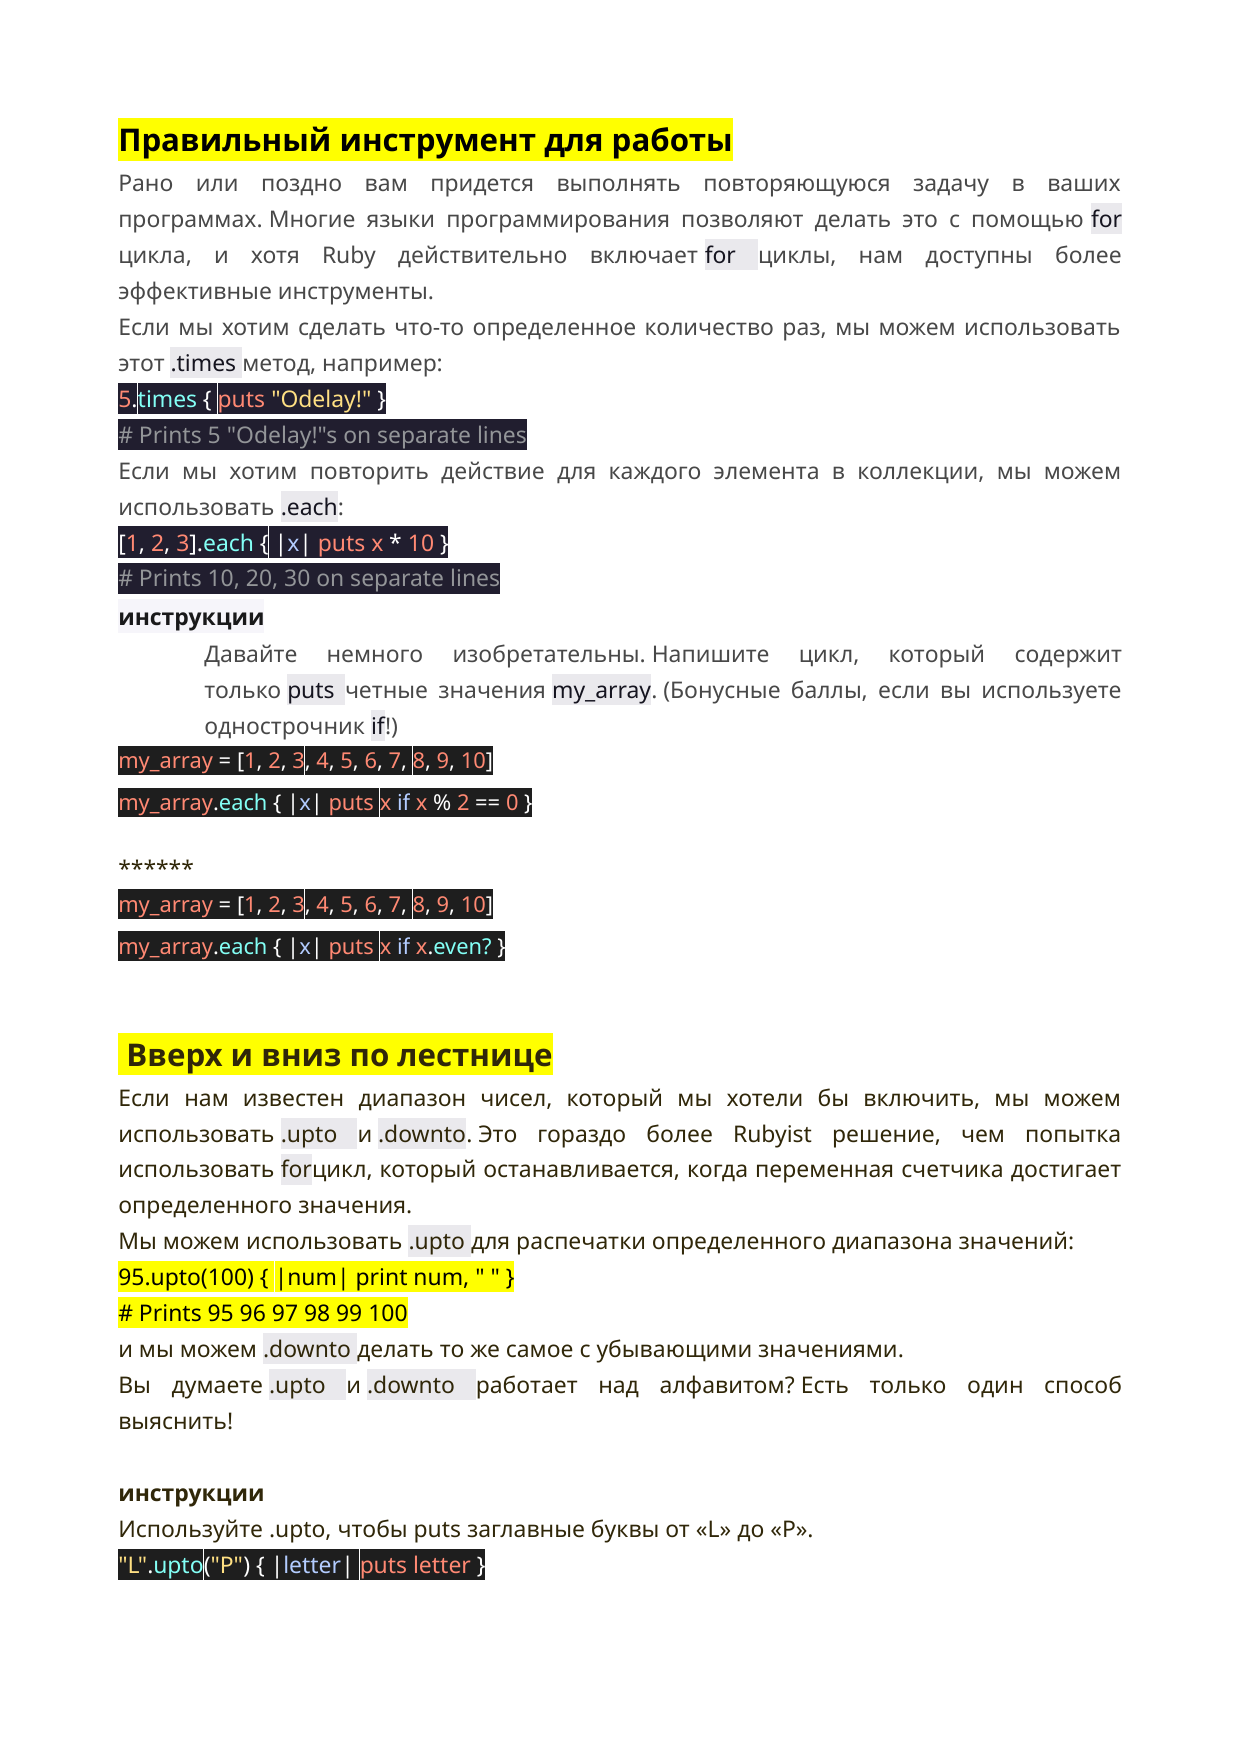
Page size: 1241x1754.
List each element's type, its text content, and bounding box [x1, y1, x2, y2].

text my_array.each { |x| puts x if x.even? } [118, 923, 1122, 961]
text Правильный инструмент для работы [118, 118, 1122, 161]
text 5.times { puts "Odelay!" } [118, 383, 1122, 414]
text my_array = [1, 2, 3, 4, 5, 6, 7, 8, 9, 10] [118, 746, 1122, 775]
text Используйте .upto, чтобы puts заглавные буквы от «L» до «P». [118, 1513, 1122, 1544]
text # Prints 10, 20, 30 on separate lines [118, 562, 1122, 594]
text [1, 2, 3].each { |x| puts x * 10 } [118, 526, 1122, 558]
text Если мы хотим сделать что-то определенное количество раз, мы можем использовать этот .times метод, например: [118, 311, 1122, 378]
text Рано или поздно вам придется выполнять повторяющуюся задачу в ваших программах. Многие языки программирования позволяют делать это с помощью for цикла, и хотя Ruby действительно включает for циклы, нам доступны более эффективные инструменты. [118, 167, 1122, 306]
text "L".upto("P") { |letter| puts letter } [118, 1549, 1122, 1580]
subtitle инструкции [118, 598, 1122, 633]
text и мы можем .downto делать то же самое с убывающими значениями. [118, 1333, 1122, 1364]
text Вы думаете .upto и .downto работает над алфавитом? Есть только один способ выяснить! [118, 1369, 1122, 1436]
text # Prints 95 96 97 98 99 100 [118, 1297, 1122, 1328]
text Если мы хотим повторить действие для каждого элемента в коллекции, мы можем использовать .each: [118, 454, 1122, 522]
text # Prints 5 "Odelay!"s on separate lines [118, 419, 1122, 450]
text 95.upto(100) { |num| print num, " " } [118, 1261, 1122, 1292]
text Мы можем использовать .upto для распечатки определенного диапазона значений: [118, 1225, 1122, 1257]
text ****** [118, 853, 1122, 884]
subtitle инструкции [118, 1477, 1122, 1508]
text Давайте немного изобретательны. Напишите цикл, который содержит только puts четные значения my_array. (Бонусные баллы, если вы используете однострочник if!) [204, 638, 1122, 741]
text my_array.each { |x| puts x if x % 2 == 0 } [118, 780, 1122, 817]
text Если нам известен диапазон чисел, который мы хотели бы включить, мы можем использовать .upto и .downto. Это гораздо более Rubyist решение, чем попытка использовать forцикл, который останавливается, когда переменная счетчика достигает определенного значения. [118, 1082, 1122, 1221]
text Вверх и вниз по лестнице [118, 1033, 1122, 1075]
text my_array = [1, 2, 3, 4, 5, 6, 7, 8, 9, 10] [118, 889, 1122, 919]
